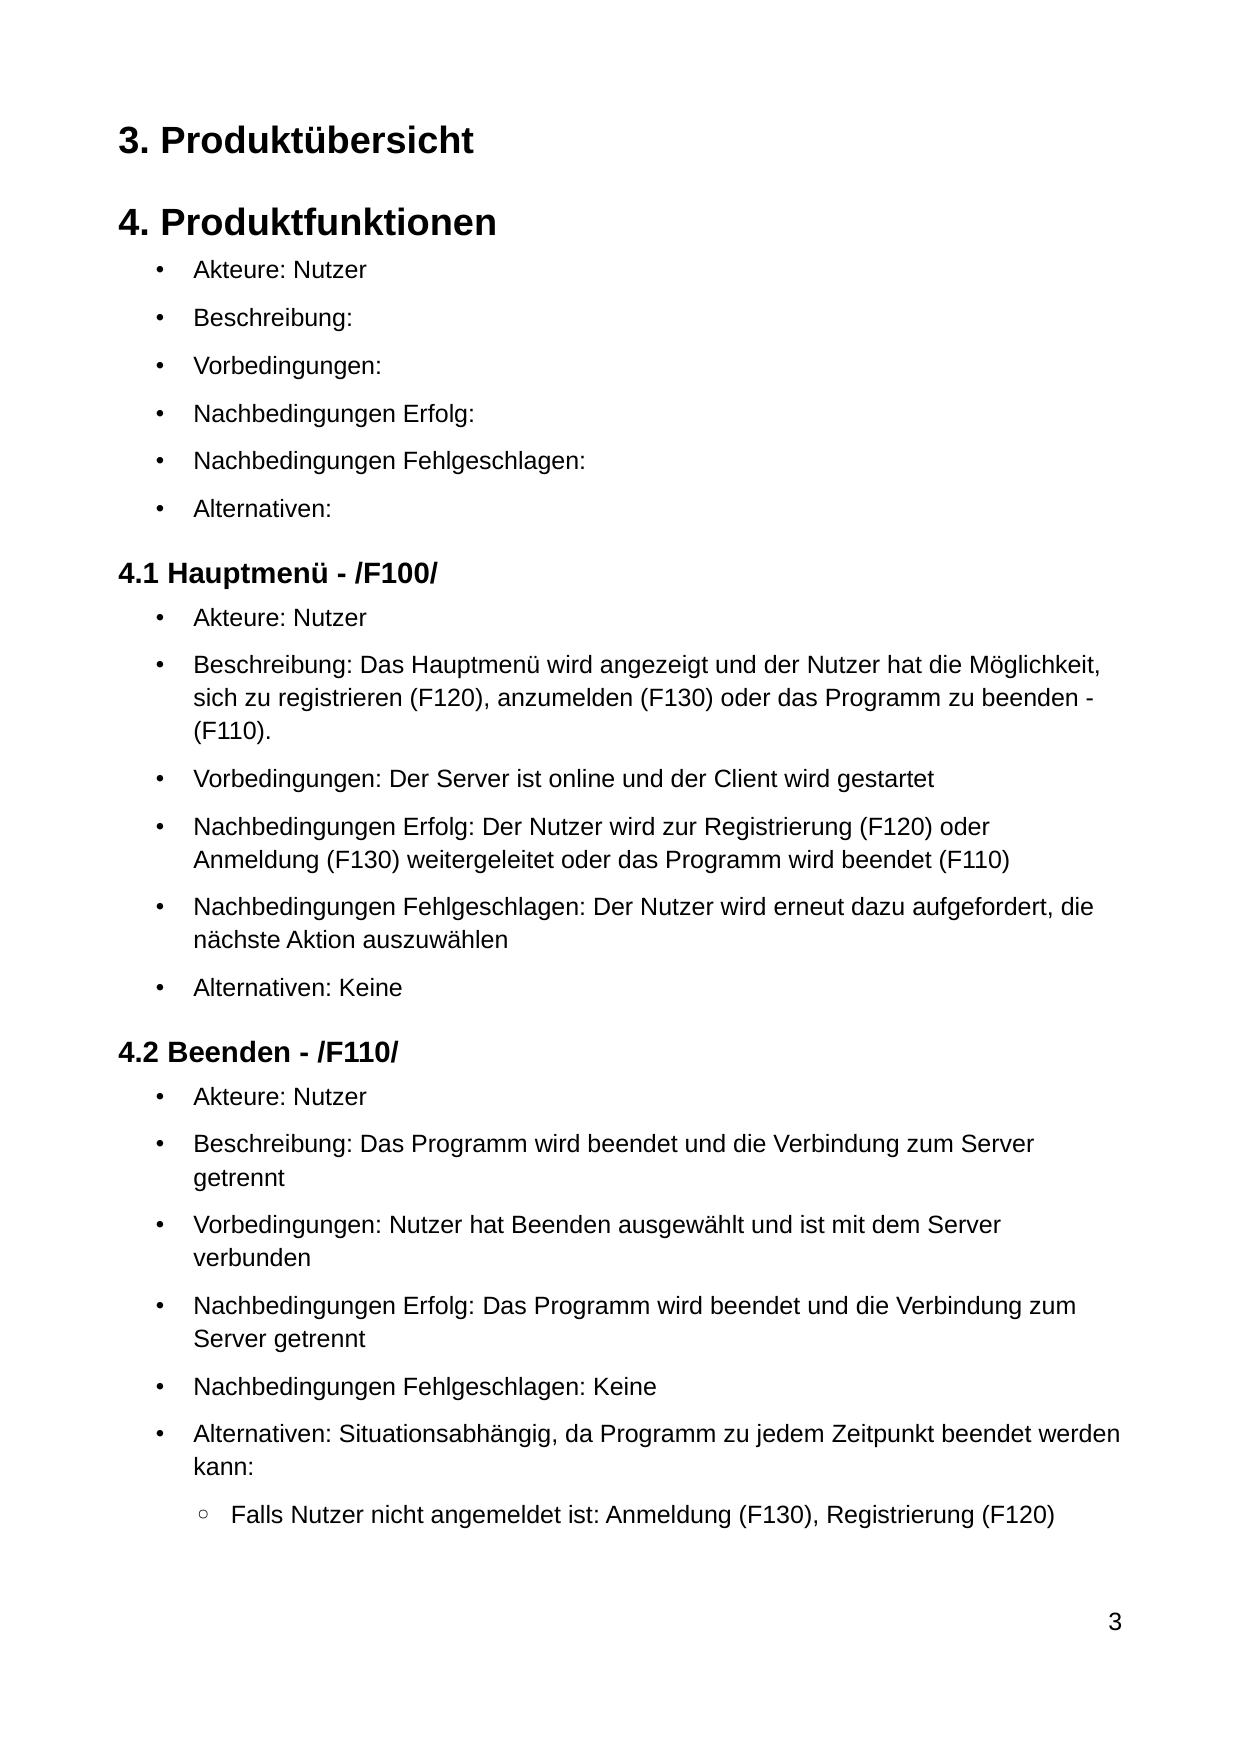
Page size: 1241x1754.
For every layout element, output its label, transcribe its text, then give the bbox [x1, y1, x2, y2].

subtitle 4.1 Hauptmenü - /F100/ [118, 556, 1122, 590]
list Nachbedingungen Erfolg: Das Programm wird beendet und die Verbindung zum Server getrennt [156, 1291, 1122, 1353]
list Alternativen: [156, 494, 1122, 523]
list Nachbedingungen Fehlgeschlagen: [156, 446, 1122, 475]
subtitle 4.2 Beenden - /F110/ [118, 1035, 1122, 1069]
list Akteure: Nutzer [156, 1082, 1122, 1111]
list Vorbedingungen: [156, 351, 1122, 380]
list Nachbedingungen Fehlgeschlagen: Keine [156, 1372, 1122, 1400]
list Akteure: Nutzer [156, 602, 1122, 631]
list Vorbedingungen: Der Server ist online und der Client wird gestartet [156, 764, 1122, 793]
list Beschreibung: Das Programm wird beendet und die Verbindung zum Server getrennt [156, 1129, 1122, 1191]
list Nachbedingungen Erfolg: [156, 398, 1122, 427]
list Vorbedingungen: Nutzer hat Beenden ausgewählt und ist mit dem Server verbunden [156, 1210, 1122, 1272]
subtitle 3. Produktübersicht [118, 118, 1122, 162]
list Akteure: Nutzer [156, 255, 1122, 284]
list Nachbedingungen Erfolg: Der Nutzer wird zur Registrierung (F120) oder Anmeldung (F130) weitergeleitet oder das Programm wird beendet (F110) [156, 812, 1122, 873]
subtitle 4. Produktfunktionen [118, 199, 1122, 243]
list Nachbedingungen Fehlgeschlagen: Der Nutzer wird erneut dazu aufgefordert, die nächste Aktion auszuwählen [156, 892, 1122, 954]
list Alternativen: Situationsabhängig, da Programm zu jedem Zeitpunkt beendet werden kann: [156, 1419, 1122, 1481]
list Alternativen: Keine [156, 973, 1122, 1002]
list Beschreibung: Das Hauptmenü wird angezeigt und der Nutzer hat die Möglichkeit, sich zu registrieren (F120), anzumelden (F130) oder das Programm zu beenden -(F110). [156, 650, 1122, 745]
list Falls Nutzer nicht angemeldet ist: Anmeldung (F130), Registrierung (F120) [193, 1500, 1122, 1529]
list Beschreibung: [156, 303, 1122, 332]
